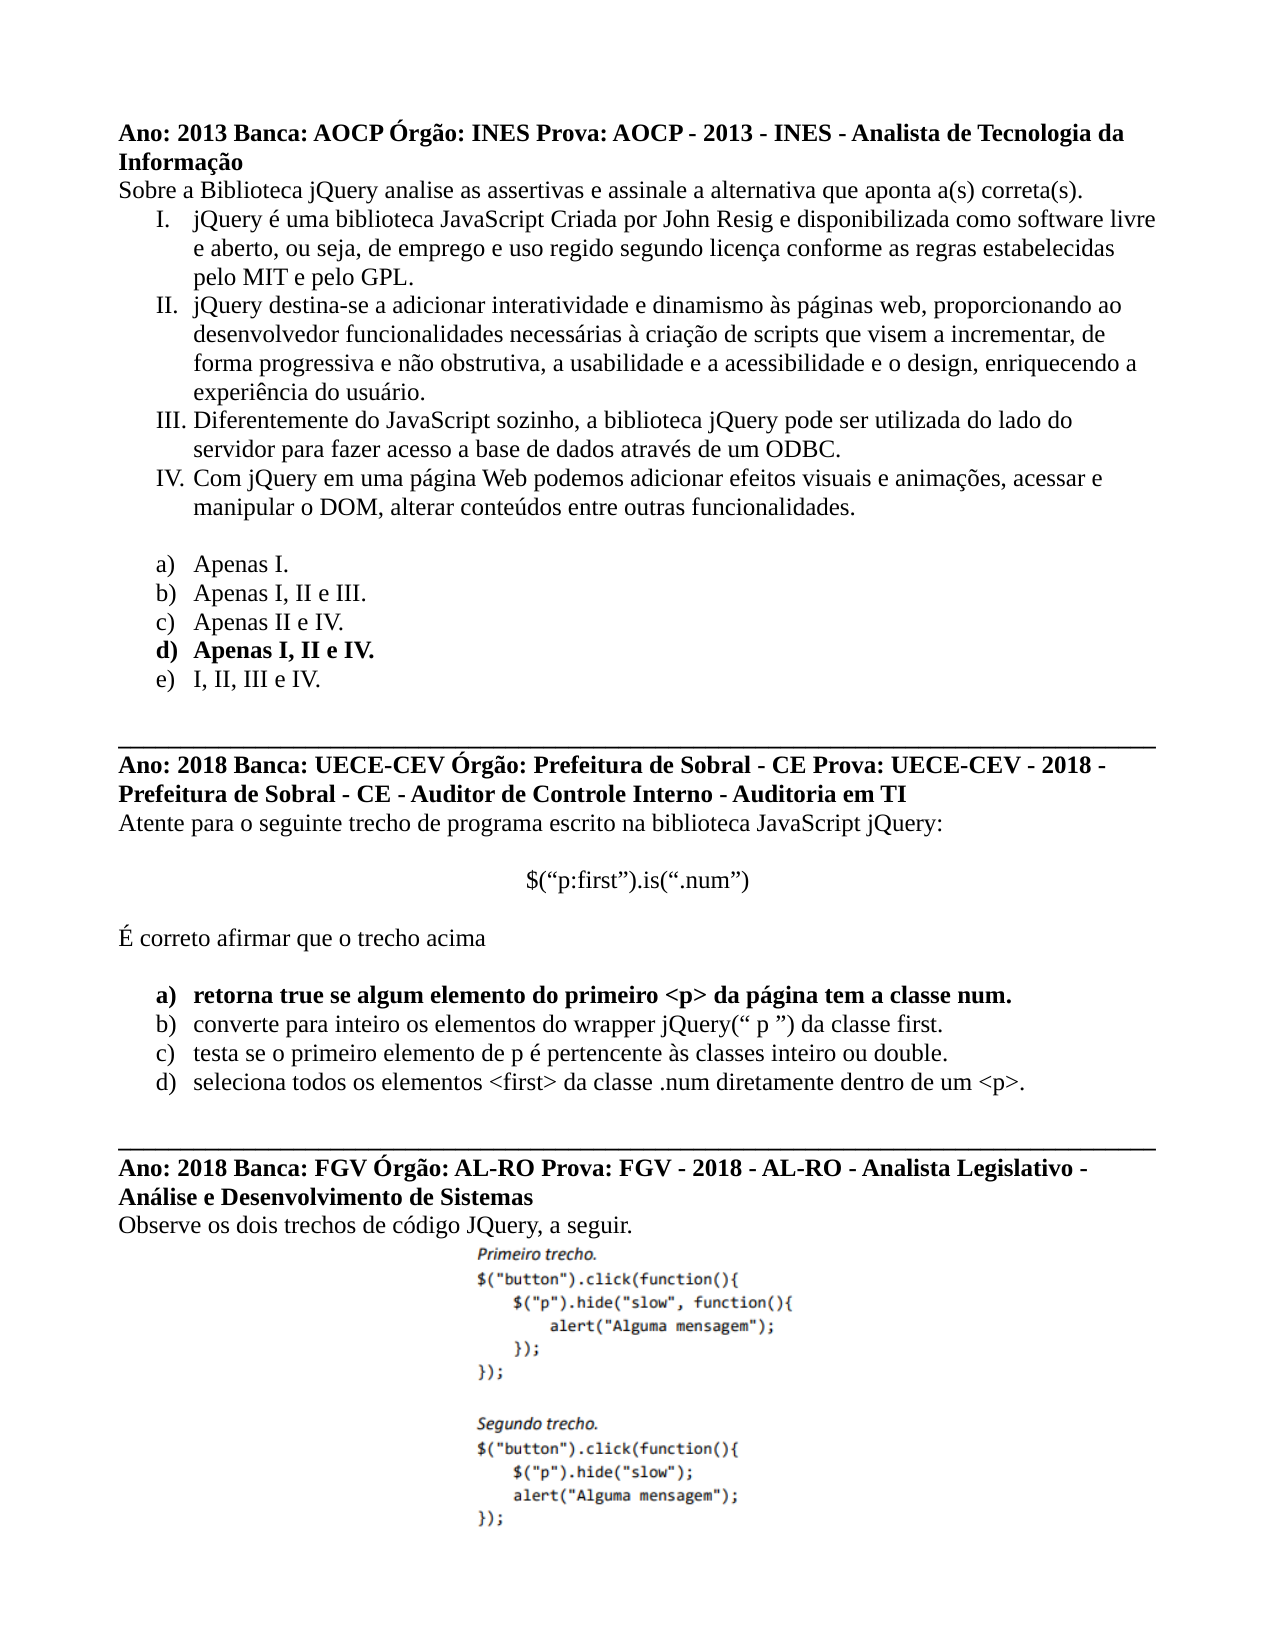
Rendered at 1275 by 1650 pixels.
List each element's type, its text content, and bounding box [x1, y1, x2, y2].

list jQuery destina-se a adicionar interatividade e dinamismo às páginas web, proporcionando ao desenvolvedor funcionalidades necessárias à criação de scripts que visem a incrementar, de forma progressiva e não obstrutiva, a usabilidade e a acessibilidade e o design, enriquecendo a experiência do usuário. [156, 291, 1157, 406]
text Sobre a Biblioteca jQuery analise as assertivas e assinale a alternativa que aponta a(s) correta(s). [118, 176, 1157, 204]
list testa se o primeiro elemento de p é pertencente às classes inteiro ou double. [156, 1038, 1157, 1067]
list Apenas II e IV. [156, 607, 1157, 636]
text Atente para o seguinte trecho de programa escrito na biblioteca JavaScript jQuery: [118, 808, 1157, 837]
list converte para inteiro os elementos do wrapper jQuery(“ p ”) da classe first. [156, 1009, 1157, 1038]
list Apenas I, II e III. [156, 578, 1157, 607]
text $(“p:first”).is(“.num”) [118, 866, 1157, 894]
list Apenas I, II e IV. [156, 636, 1157, 664]
list Com jQuery em uma página Web podemos adicionar efeitos visuais e animações, acessar e manipular o DOM, alterar conteúdos entre outras funcionalidades. [156, 463, 1157, 521]
list Diferentemente do JavaScript sozinho, a biblioteca jQuery pode ser utilizada do lado do servidor para fazer acesso a base de dados através de um ODBC. [156, 406, 1157, 463]
list jQuery é uma biblioteca JavaScript Criada por John Resig e disponibilizada como software livre e aberto, ou seja, de emprego e uso regido segundo licença conforme as regras estabelecidas pelo MIT e pelo GPL. [156, 204, 1157, 291]
text ___________________________________________________________________________________ [118, 722, 1157, 751]
text Ano: 2018 Banca: UECE-CEV Órgão: Prefeitura de Sobral - CE Prova: UECE-CEV - 2018 - Prefeitura de Sobral - CE - Auditor de Controle Interno - Auditoria em TI [118, 751, 1157, 808]
list seleciona todos os elementos <first> da classe .num diretamente dentro de um <p>. [156, 1067, 1157, 1096]
list Apenas I. [156, 549, 1157, 578]
picture [472, 1239, 803, 1540]
text Ano: 2013 Banca: AOCP Órgão: INES Prova: AOCP - 2013 - INES - Analista de Tecnologia da Informação [118, 118, 1157, 176]
text ___________________________________________________________________________________ [118, 1124, 1157, 1153]
list I, II, III e IV. [156, 664, 1157, 693]
text Ano: 2018 Banca: FGV Órgão: AL-RO Prova: FGV - 2018 - AL-RO - Analista Legislativo - Análise e Desenvolvimento de Sistemas [118, 1153, 1157, 1211]
text Observe os dois trechos de código JQuery, a seguir. [118, 1211, 1157, 1239]
list retorna true se algum elemento do primeiro <p> da página tem a classe num. [156, 981, 1157, 1009]
text É correto afirmar que o trecho acima [118, 923, 1157, 952]
